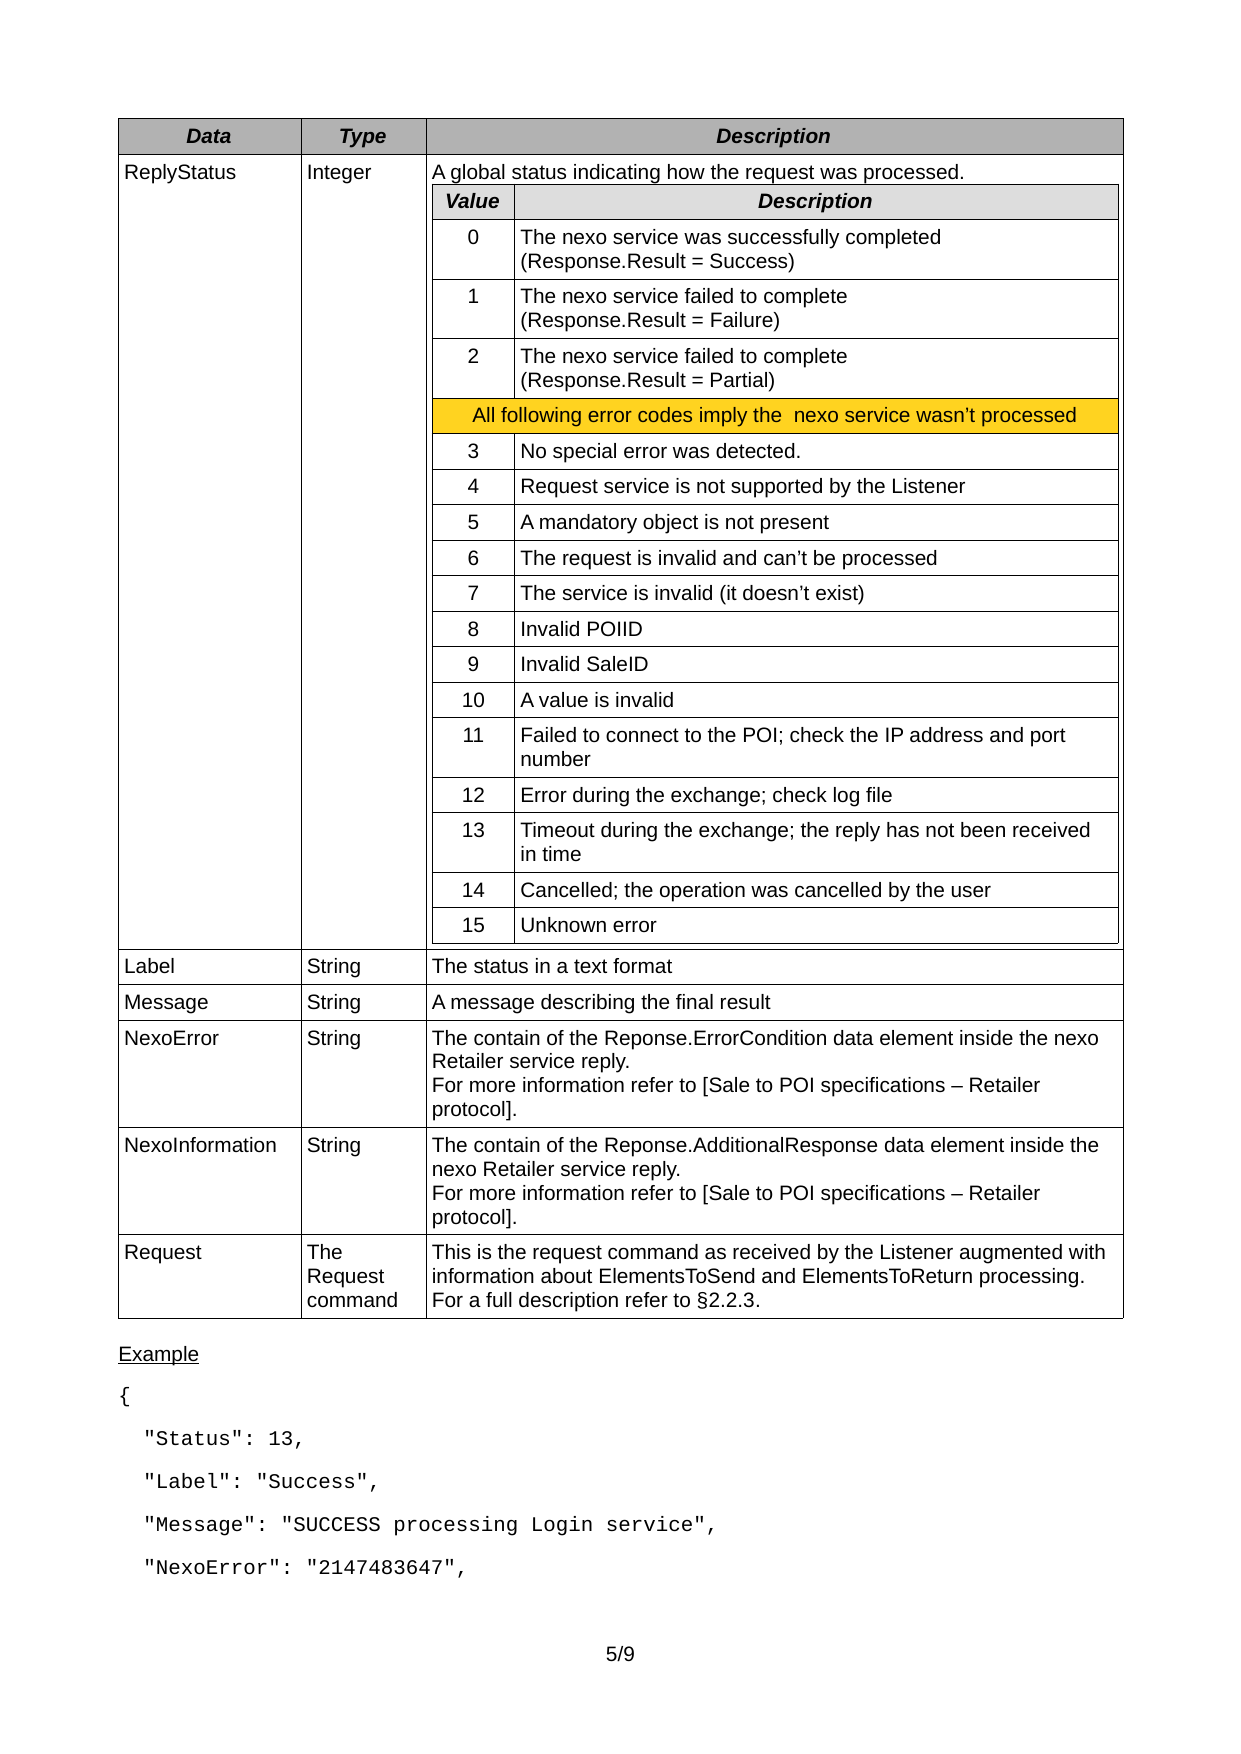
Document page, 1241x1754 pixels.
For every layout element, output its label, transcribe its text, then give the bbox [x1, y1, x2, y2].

table_cell 4 [433, 470, 514, 504]
table_cell Invalid SaleID [515, 647, 1118, 682]
table_cell 15 [433, 908, 514, 943]
table_cell 13 [433, 813, 514, 872]
table_cell This is the request command as received by the Listener augmented with information about ElementsToSend and ElementsToReturn processing. For a full description refer to §2.2.3. [427, 1235, 1123, 1318]
table_cell Error during the exchange; check log file [515, 778, 1118, 812]
table_cell A message describing the final result [427, 985, 1123, 1019]
table_cell All following error codes imply the nexo service wasn’t processed [433, 399, 1118, 433]
table_cell The contain of the Reponse.ErrorCondition data element inside the nexo Retailer service reply. For more information refer to [Sale to POI specifications – Retailer protocol]. [427, 1021, 1123, 1127]
table_cell The Request command [302, 1235, 426, 1318]
table_cell The request is invalid and can’t be processed [515, 541, 1118, 575]
table_cell Unknown error [515, 908, 1118, 943]
table_cell 5 [433, 505, 514, 539]
table_cell 12 [433, 778, 514, 812]
table_cell Invalid POIID [515, 612, 1118, 646]
table_cell ReplyStatus [119, 155, 301, 948]
table_cell Request [119, 1235, 301, 1318]
table_header Value [433, 185, 514, 219]
table_cell 7 [433, 576, 514, 611]
table_cell 11 [433, 718, 514, 777]
table_cell 10 [433, 683, 514, 717]
text Example [118, 1342, 1122, 1366]
text "Status": 13, [118, 1428, 1122, 1452]
table_cell The nexo service failed to complete (Response.Result = Partial) [515, 339, 1118, 397]
table_header Description [515, 185, 1118, 219]
table_cell Timeout during the exchange; the reply has not been received in time [515, 813, 1118, 872]
table_header Data [119, 119, 301, 154]
table_cell 0 [433, 220, 514, 278]
table_cell NexoInformation [119, 1128, 301, 1234]
table_cell 9 [433, 647, 514, 682]
table_cell NexoError [119, 1021, 301, 1127]
table_header Type [302, 119, 426, 154]
table_cell String [302, 1021, 426, 1127]
table_cell 6 [433, 541, 514, 575]
table_cell String [302, 985, 426, 1019]
table_cell String [302, 1128, 426, 1234]
table_cell 2 [433, 339, 514, 397]
table_cell 3 [433, 434, 514, 468]
table_cell A mandatory object is not present [515, 505, 1118, 539]
table_cell The service is invalid (it doesn’t exist) [515, 576, 1118, 611]
table_cell No special error was detected. [515, 434, 1118, 468]
table_cell String [302, 950, 426, 984]
table_cell Cancelled; the operation was cancelled by the user [515, 873, 1118, 907]
table_cell The nexo service was successfully completed (Response.Result = Success) [515, 220, 1118, 278]
table_cell Message [119, 985, 301, 1019]
table_cell Label [119, 950, 301, 984]
table_cell Failed to connect to the POI; check the IP address and port number [515, 718, 1118, 777]
table_cell 14 [433, 873, 514, 907]
table_cell The contain of the Reponse.AdditionalResponse data element inside the nexo Retailer service reply. For more information refer to [Sale to POI specifications – Retailer protocol]. [427, 1128, 1123, 1234]
table_cell 8 [433, 612, 514, 646]
table_cell A value is invalid [515, 683, 1118, 717]
table_cell Request service is not supported by the Listener [515, 470, 1118, 504]
text "Message": "SUCCESS processing Login service", [118, 1514, 1122, 1538]
text { [118, 1385, 1122, 1409]
text "NexoError": "2147483647", [118, 1557, 1122, 1581]
table_cell 1 [433, 280, 514, 338]
table_cell The nexo service failed to complete (Response.Result = Failure) [515, 280, 1118, 338]
table_header Description [427, 119, 1123, 154]
table_cell The status in a text format [427, 950, 1123, 984]
table_cell A global status indicating how the request was processed. [427, 155, 1123, 948]
text "Label": "Success", [118, 1471, 1122, 1495]
table_cell Integer [302, 155, 426, 948]
